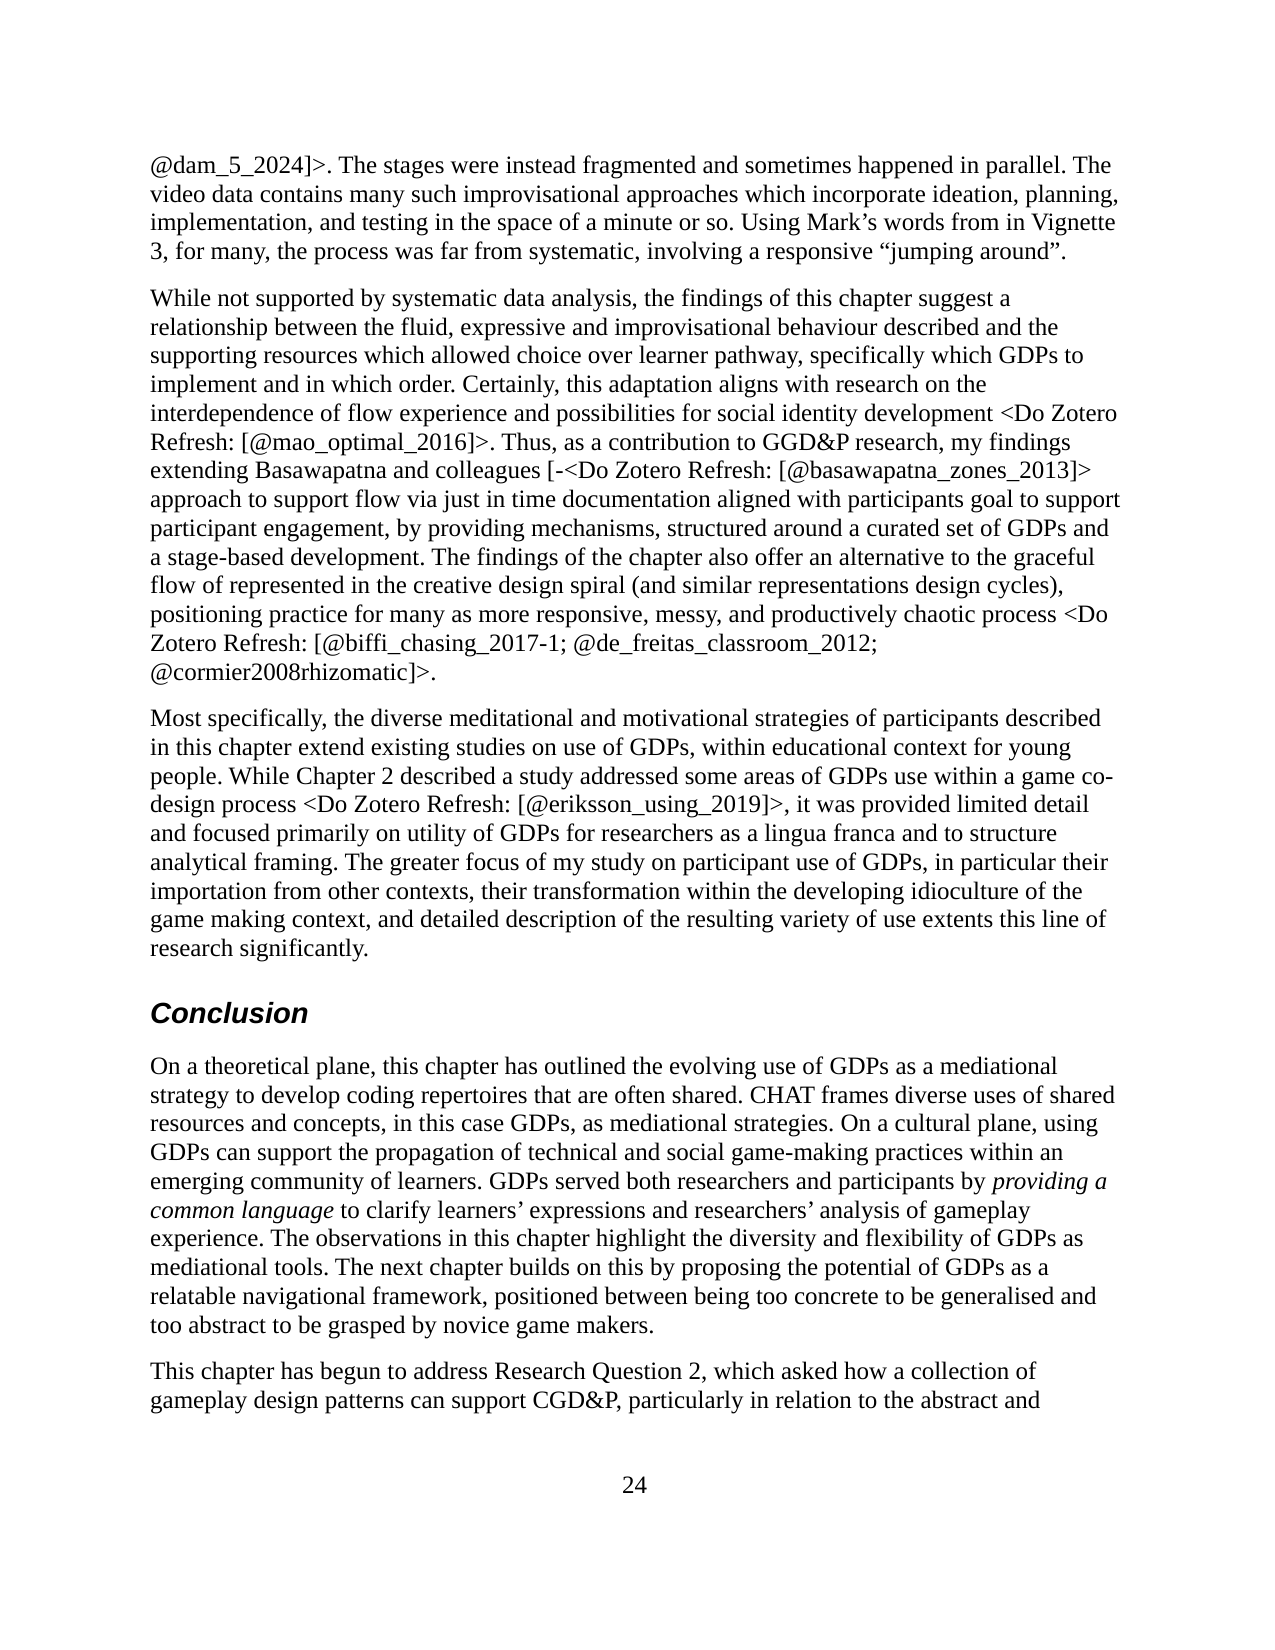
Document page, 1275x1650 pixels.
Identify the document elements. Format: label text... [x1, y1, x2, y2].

text This chapter has begun to address Research Question 2, which asked how a collection of gameplay design patterns can support CGD&P, particularly in relation to the abstract and [150, 1356, 1125, 1414]
text While not supported by systematic data analysis, the findings of this chapter suggest a relationship between the fluid, expressive and improvisational behaviour described and the supporting resources which allowed choice over learner pathway, specifically which GDPs to implement and in which order. Certainly, this adaptation aligns with research on the interdependence of flow experience and possibilities for social identity development <Do Zotero Refresh: [@mao_optimal_2016]>. Thus, as a contribution to GGD&P research, my findings extending Basawapatna and colleagues [-<Do Zotero Refresh: [@basawapatna_zones_2013]> approach to support flow via just in time documentation aligned with participants goal to support participant engagement, by providing mechanisms, structured around a curated set of GDPs and a stage-based development. The findings of the chapter also offer an alternative to the graceful flow of represented in the creative design spiral (and similar representations design cycles), positioning practice for many as more responsive, messy, and productively chaotic process <Do Zotero Refresh: [@biffi_chasing_2017-1; @de_freitas_classroom_2012; @cormier2008rhizomatic]>. [150, 283, 1125, 685]
subtitle Conclusion [150, 996, 1125, 1029]
text On a theoretical plane, this chapter has outlined the evolving use of GDPs as a mediational strategy to develop coding repertoires that are often shared. CHAT frames diverse uses of shared resources and concepts, in this case GDPs, as mediational strategies. On a cultural plane, using GDPs can support the propagation of technical and social game-making practices within an emerging community of learners. GDPs served both researchers and participants by providing a common language to clarify learners’ expressions and researchers’ analysis of gameplay experience. The observations in this chapter highlight the diversity and flexibility of GDPs as mediational tools. The next chapter builds on this by proposing the potential of GDPs as a relatable navigational framework, positioned between being too concrete to be generalised and too abstract to be grasped by novice game makers. [150, 1051, 1125, 1338]
text Most specifically, the diverse meditational and motivational strategies of participants described in this chapter extend existing studies on use of GDPs, within educational context for young people. While Chapter 2 described a study addressed some areas of GDPs use within a game co-design process <Do Zotero Refresh: [@eriksson_using_2019]>, it was provided limited detail and focused primarily on utility of GDPs for researchers as a lingua franca and to structure analytical framing. The greater focus of my study on participant use of GDPs, in particular their importation from other contexts, their transformation within the developing idioculture of the game making context, and detailed description of the resulting variety of use extents this line of research significantly. [150, 703, 1125, 962]
text @dam_5_2024]>. The stages were instead fragmented and sometimes happened in parallel. The video data contains many such improvisational approaches which incorporate ideation, planning, implementation, and testing in the space of a minute or so. Using Mark’s words from in Vignette 3, for many, the process was far from systematic, involving a responsive “jumping around”. [150, 150, 1125, 265]
